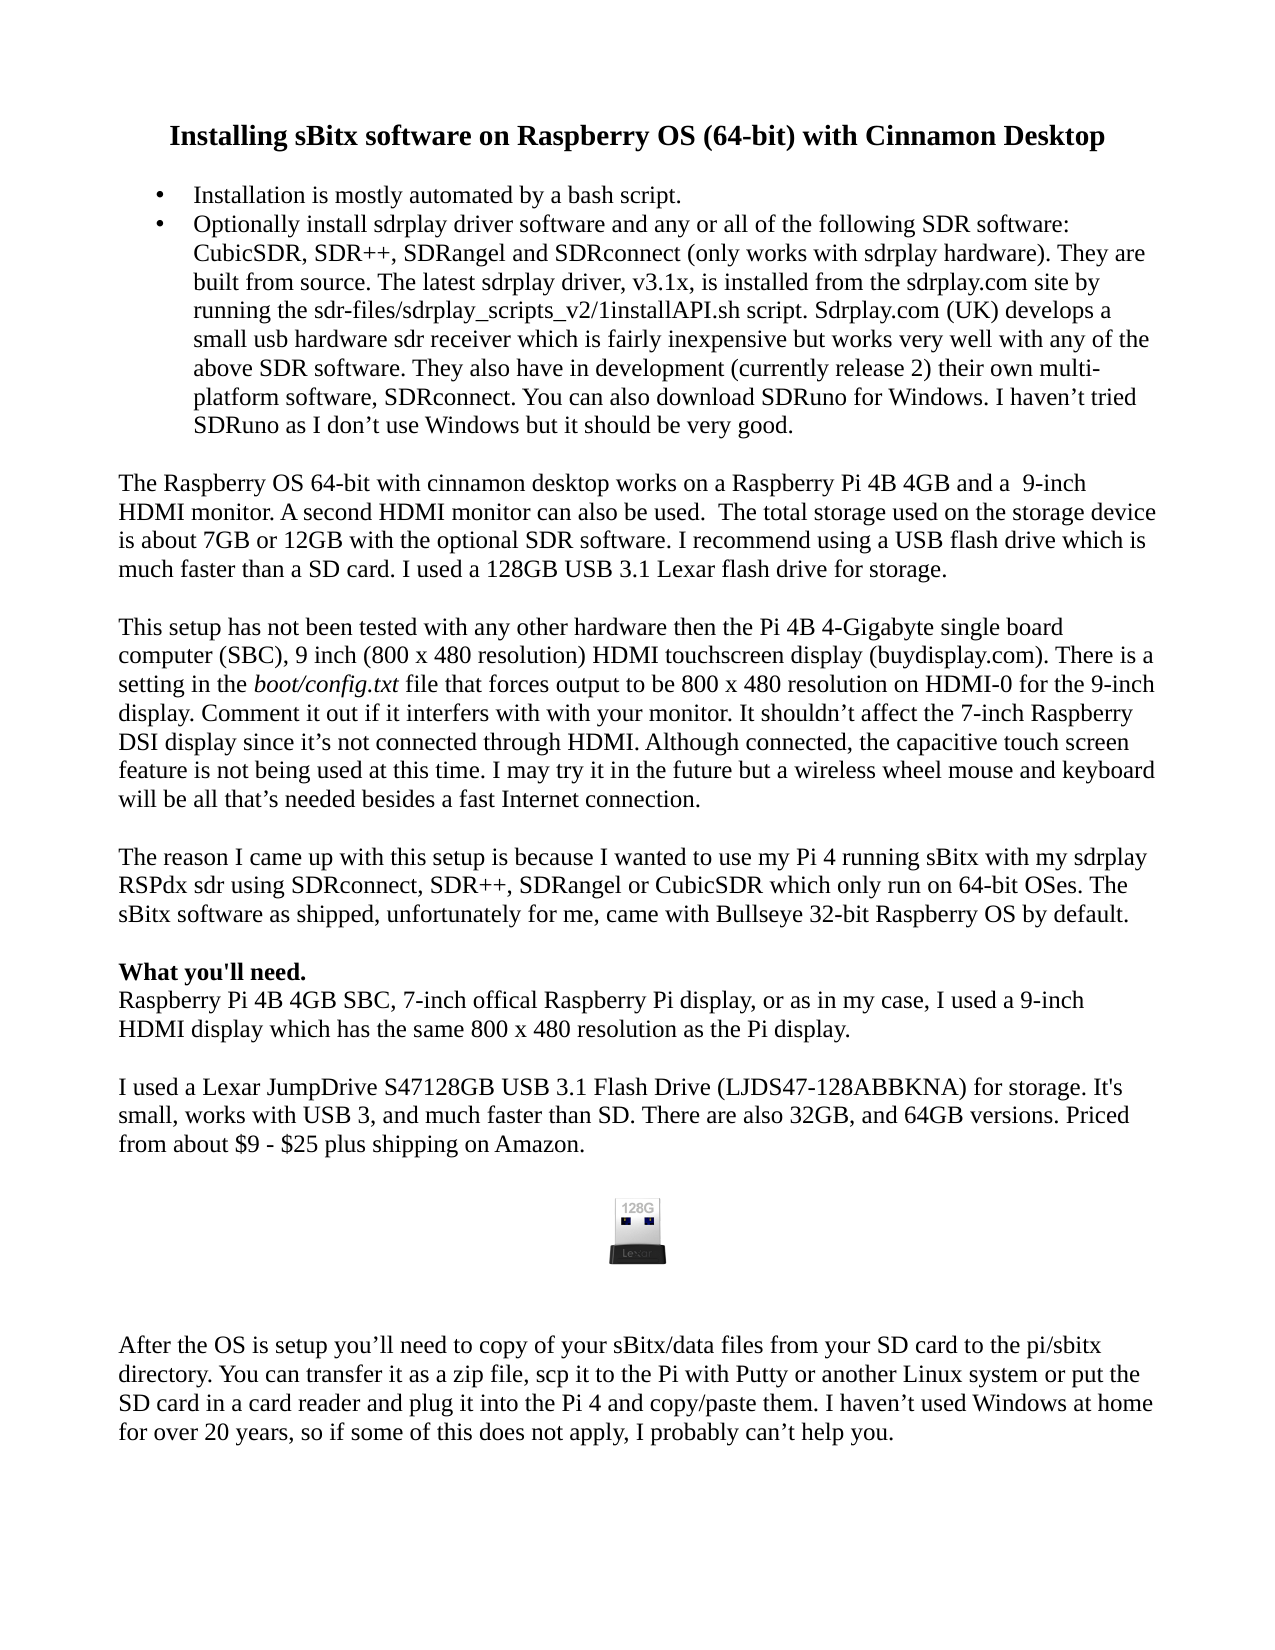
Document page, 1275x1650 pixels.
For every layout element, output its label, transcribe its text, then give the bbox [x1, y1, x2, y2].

text This setup has not been tested with any other hardware then the Pi 4B 4-Gigabyte single board computer (SBC), 9 inch (800 x 480 resolution) HDMI touchscreen display (buydisplay.com). There is a setting in the boot/config.txt file that forces output to be 800 x 480 resolution on HDMI-0 for the 9-inch display. Comment it out if it interfers with with your monitor. It shouldn’t affect the 7-inch Raspberry DSI display since it’s not connected through HDMI. Although connected, the capacitive touch screen feature is not being used at this time. I may try it in the future but a wireless wheel mouse and keyboard will be all that’s needed besides a fast Internet connection. [118, 612, 1157, 813]
text The Raspberry OS 64-bit with cinnamon desktop works on a Raspberry Pi 4B 4GB and a 9-inch HDMI monitor. A second HDMI monitor can also be used. The total storage used on the storage device is about 7GB or 12GB with the optional SDR software. I recommend using a USB flash drive which is much faster than a SD card. I used a 128GB USB 3.1 Lexar flash drive for storage. [118, 468, 1157, 583]
text After the OS is setup you’ll need to copy of your sBitx/data files from your SD card to the pi/sbitx directory. You can transfer it as a zip file, scp it to the Pi with Putty or another Linux system or put the SD card in a card reader and plug it into the Pi 4 and copy/paste them. I haven’t used Windows at home for over 20 years, so if some of this does not apply, I probably can’t help you. [118, 1330, 1157, 1445]
text Raspberry Pi 4B 4GB SBC, 7-inch offical Raspberry Pi display, or as in my case, I used a 9-inch HDMI display which has the same 800 x 480 resolution as the Pi display. [118, 985, 1157, 1043]
list Optionally install sdrplay driver software and any or all of the following SDR software: CubicSDR, SDR++, SDRangel and SDRconnect (only works with sdrplay hardware). They are built from source. The latest sdrplay driver, v3.1x, is installed from the sdrplay.com site by running the sdr-files/sdrplay_scripts_v2/1installAPI.sh script. Sdrplay.com (UK) develops a small usb hardware sdr receiver which is fairly inexpensive but works very well with any of the above SDR software. They also have in development (currently release 2) their own multi-platform software, SDRconnect. You can also download SDRuno for Windows. I haven’t tried SDRuno as I don’t use Windows but it should be very good. [156, 209, 1157, 439]
text The reason I came up with this setup is because I wanted to use my Pi 4 running sBitx with my sdrplay RSPdx sdr using SDRconnect, SDR++, SDRangel or CubicSDR which only run on 64-bit OSes. The sBitx software as shipped, unfortunately for me, came with Bullseye 32-bit Raspberry OS by default. [118, 842, 1157, 928]
picture [562, 1157, 713, 1308]
text What you'll need. [118, 957, 1157, 985]
text I used a Lexar JumpDrive S47128GB USB 3.1 Flash Drive (LJDS47-128ABBKNA) for storage. It's small, works with USB 3, and much faster than SD. There are also 32GB, and 64GB versions. Priced from about $9 - $25 plus shipping on Amazon. [118, 1072, 1157, 1158]
text Installing sBitx software on Raspberry OS (64-bit) with Cinnamon Desktop [118, 118, 1157, 152]
list Installation is mostly automated by a bash script. [156, 180, 1157, 209]
